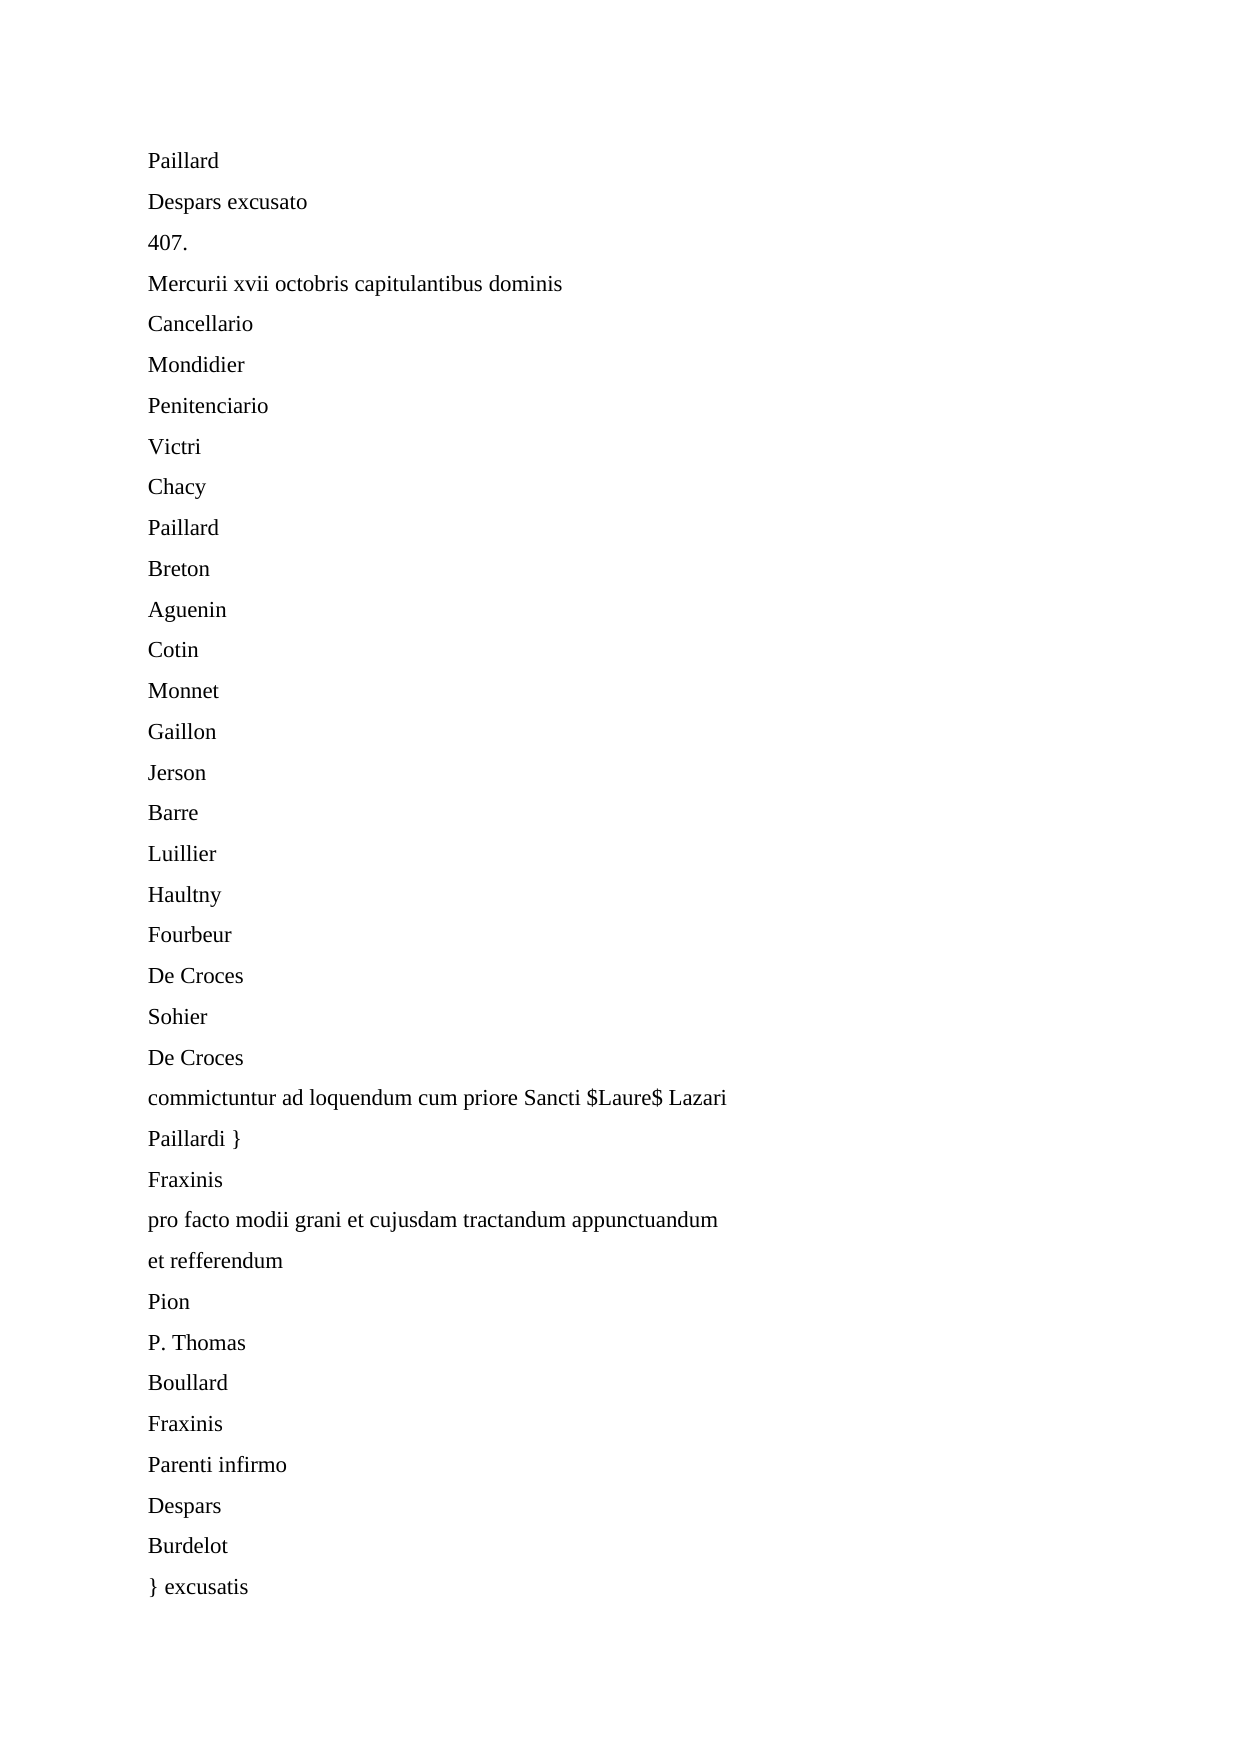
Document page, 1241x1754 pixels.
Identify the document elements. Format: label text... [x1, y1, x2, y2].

text Paillard [148, 514, 1093, 541]
text Fourbeur [148, 921, 1093, 948]
text Chacy [148, 473, 1093, 500]
text Sohier [148, 1003, 1093, 1029]
text Penitenciario [148, 392, 1093, 418]
text Haultny [148, 881, 1093, 907]
text De Croces [148, 1044, 1093, 1070]
text Despars excusato [148, 188, 1093, 215]
text Barre [148, 799, 1093, 826]
text Fraxinis [148, 1166, 1093, 1192]
text Paillard [148, 148, 1093, 174]
text De Croces [148, 962, 1093, 988]
text Despars [148, 1492, 1093, 1518]
text Monnet [148, 677, 1093, 703]
text Cancellario [148, 311, 1093, 337]
text } excusatis [148, 1573, 1093, 1599]
text Mercurii xvii octobris capitulantibus dominis [148, 270, 1093, 296]
text Luillier [148, 840, 1093, 866]
text Aguenin [148, 596, 1093, 622]
text Burdelot [148, 1532, 1093, 1559]
text Gaillon [148, 718, 1093, 744]
text Breton [148, 555, 1093, 581]
text Boullard [148, 1369, 1093, 1396]
text P. Thomas [148, 1329, 1093, 1355]
text 407. [148, 229, 1093, 255]
text Jerson [148, 758, 1093, 785]
text Pion [148, 1288, 1093, 1314]
text commictuntur ad loquendum cum priore Sancti $Laure$ Lazari [148, 1084, 1093, 1111]
text Victri [148, 433, 1093, 459]
text Mondidier [148, 351, 1093, 378]
text Fraxinis [148, 1410, 1093, 1437]
text Parenti infirmo [148, 1451, 1093, 1477]
text Cotin [148, 636, 1093, 663]
text pro facto modii grani et cujusdam tractandum appunctuandum [148, 1207, 1093, 1233]
text Paillardi } [148, 1125, 1093, 1151]
text et refferendum [148, 1247, 1093, 1274]
